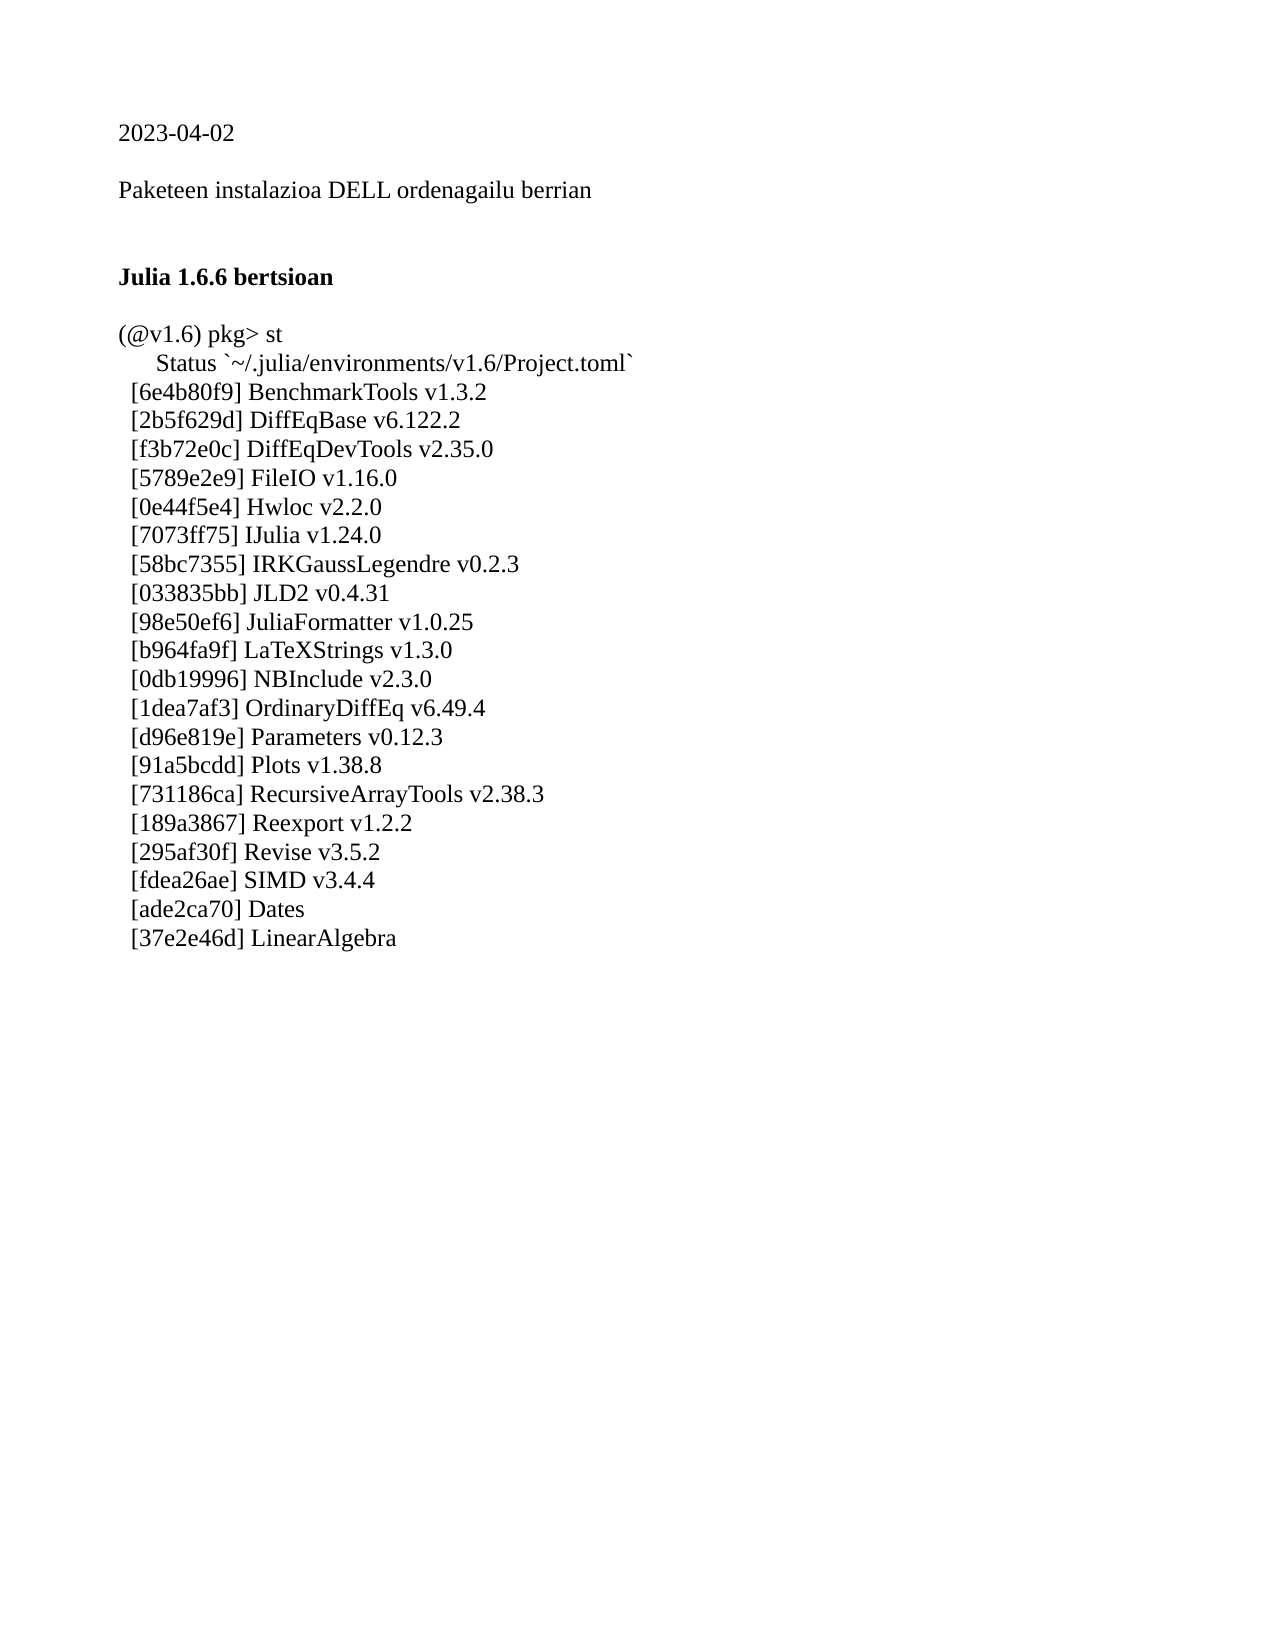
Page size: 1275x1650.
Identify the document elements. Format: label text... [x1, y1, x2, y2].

text [7073ff75] IJulia v1.24.0 [118, 521, 1157, 549]
text [98e50ef6] JuliaFormatter v1.0.25 [118, 607, 1157, 636]
text [189a3867] Reexport v1.2.2 [118, 808, 1157, 837]
text Paketeen instalazioa DELL ordenagailu berrian [118, 176, 1157, 204]
text [1dea7af3] OrdinaryDiffEq v6.49.4 [118, 693, 1157, 722]
text [fdea26ae] SIMD v3.4.4 [118, 866, 1157, 894]
text [5789e2e9] FileIO v1.16.0 [118, 463, 1157, 492]
text Status `~/.julia/environments/v1.6/Project.toml` [118, 348, 1157, 377]
text [58bc7355] IRKGaussLegendre v0.2.3 [118, 549, 1157, 578]
text (@v1.6) pkg> st [118, 319, 1157, 348]
text [033835bb] JLD2 v0.4.31 [118, 578, 1157, 607]
text [91a5bcdd] Plots v1.38.8 [118, 751, 1157, 779]
text [ade2ca70] Dates [118, 894, 1157, 923]
text [2b5f629d] DiffEqBase v6.122.2 [118, 406, 1157, 434]
text [295af30f] Revise v3.5.2 [118, 837, 1157, 866]
text [0e44f5e4] Hwloc v2.2.0 [118, 492, 1157, 521]
text [6e4b80f9] BenchmarkTools v1.3.2 [118, 377, 1157, 406]
text [0db19996] NBInclude v2.3.0 [118, 664, 1157, 693]
text 2023-04-02 [118, 118, 1157, 176]
text [731186ca] RecursiveArrayTools v2.38.3 [118, 779, 1157, 808]
text [b964fa9f] LaTeXStrings v1.3.0 [118, 636, 1157, 664]
text [f3b72e0c] DiffEqDevTools v2.35.0 [118, 434, 1157, 463]
text [d96e819e] Parameters v0.12.3 [118, 722, 1157, 751]
text [37e2e46d] LinearAlgebra [118, 923, 1157, 952]
text Julia 1.6.6 bertsioan [118, 262, 1157, 291]
